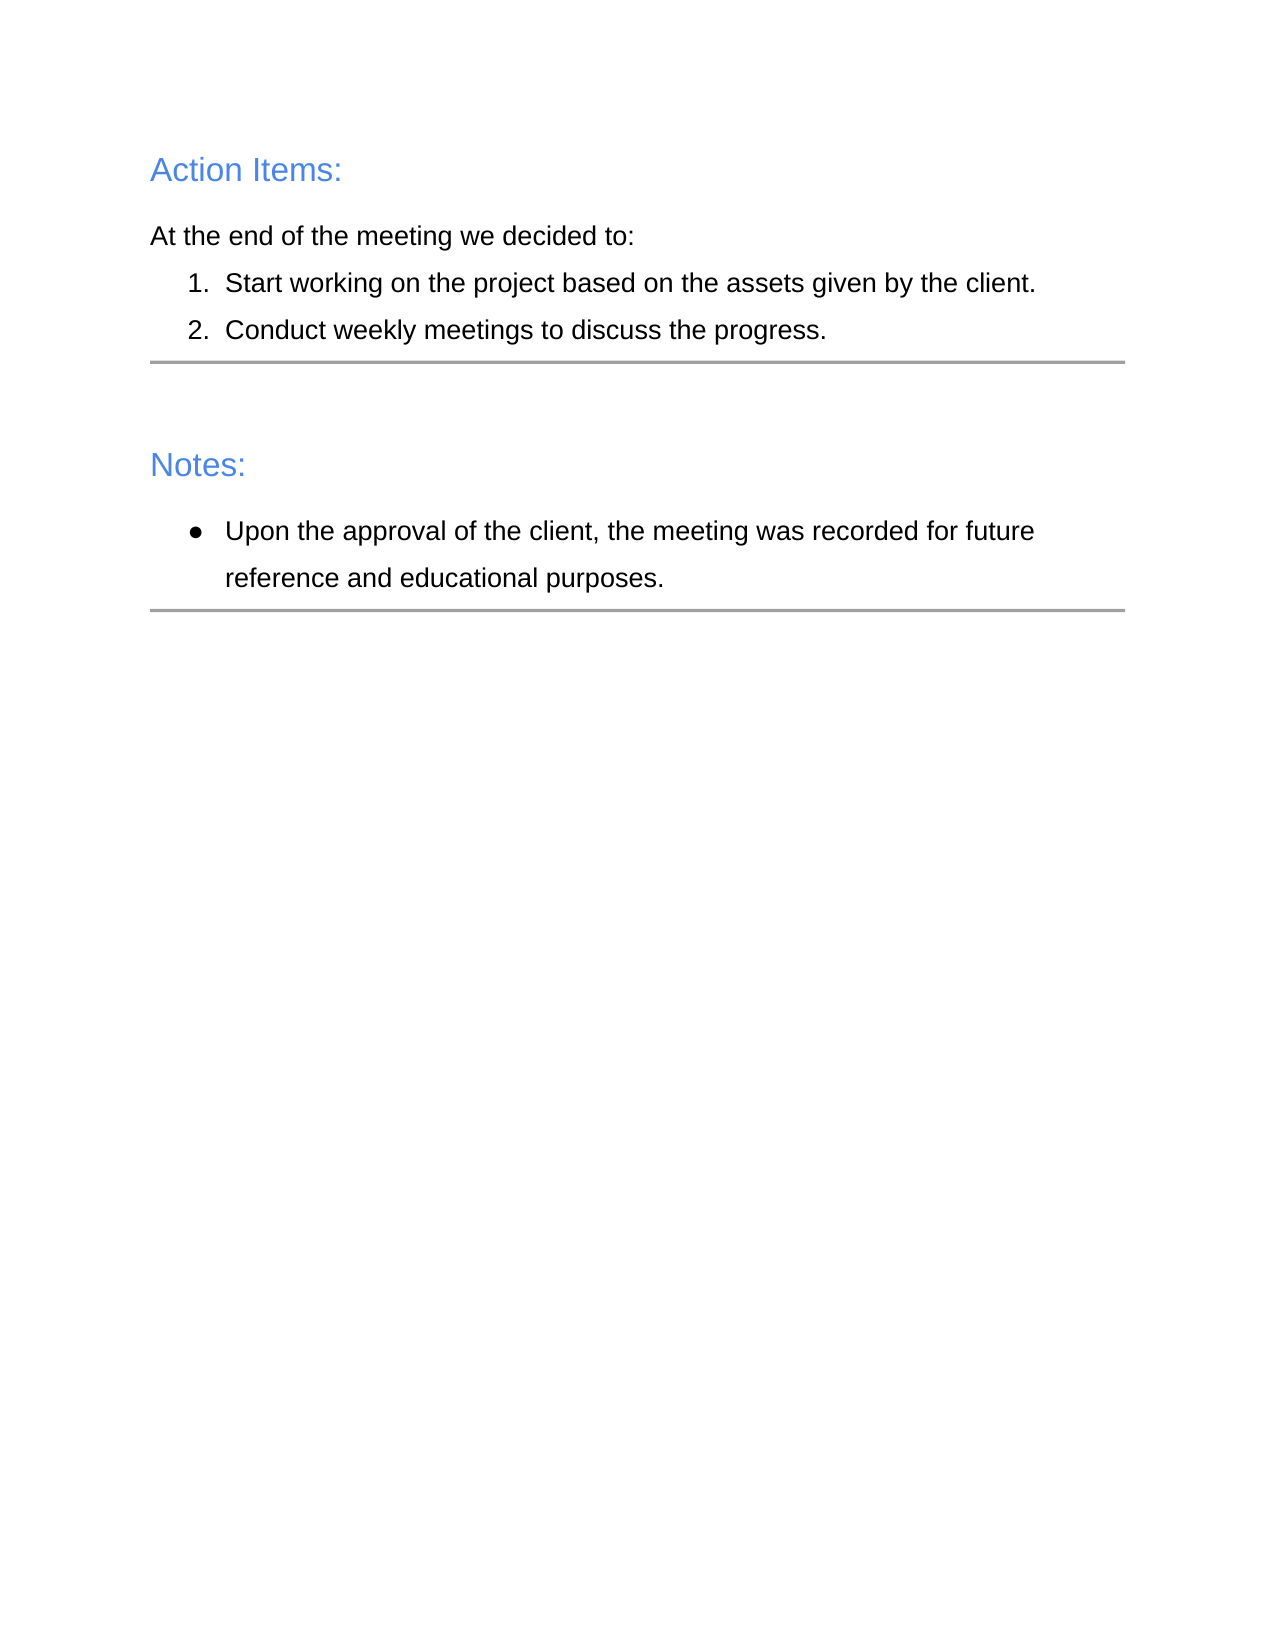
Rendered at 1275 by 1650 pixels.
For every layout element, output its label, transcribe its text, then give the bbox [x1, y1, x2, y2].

subtitle Notes: [150, 445, 1125, 483]
list Conduct weekly meetings to discuss the progress. [187, 314, 1125, 345]
subtitle Action Items: [150, 150, 1125, 188]
list Start working on the project based on the assets given by the client. [187, 267, 1125, 298]
text At the end of the meeting we decided to: [150, 220, 1125, 251]
list Upon the approval of the client, the meeting was recorded for future reference and educational purposes. [187, 515, 1125, 593]
